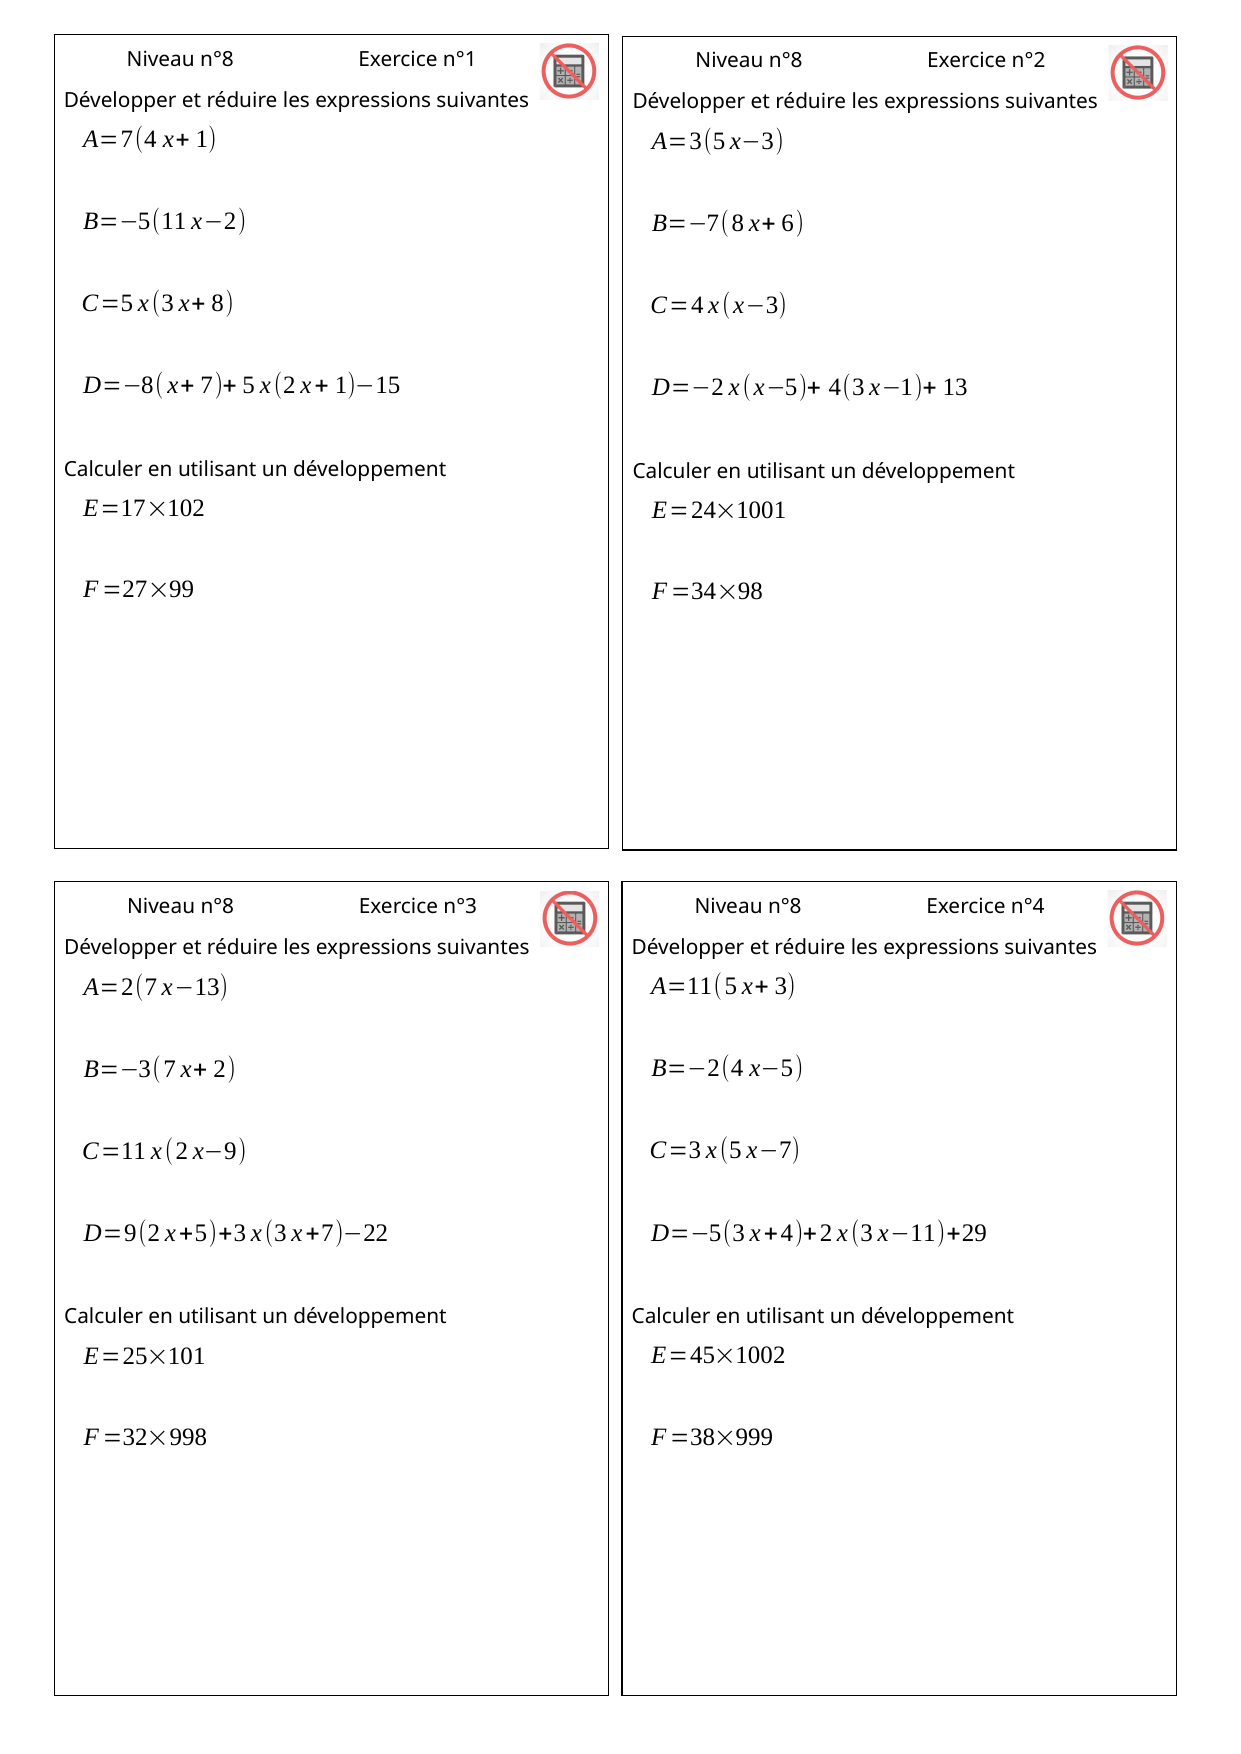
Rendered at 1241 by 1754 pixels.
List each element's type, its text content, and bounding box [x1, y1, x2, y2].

text Développer et réduire les expressions suivantes [623, 882, 1176, 1695]
picture [1108, 45, 1168, 101]
text Développer et réduire les expressions suivantes [63, 85, 599, 113]
text Niveau n°8 Exercice n°3 [64, 891, 540, 919]
text Calculer en utilisant un développement [631, 1301, 1167, 1329]
text Calculer en utilisant un développement [64, 1301, 599, 1330]
text Niveau n°8 Exercice n°1 [63, 44, 539, 72]
picture [539, 43, 599, 100]
text Niveau n°8 Exercice n°4 [631, 891, 1107, 919]
text Développer et réduire les expressions suivantes [64, 932, 599, 960]
picture [1107, 890, 1167, 947]
text Niveau n°8 Exercice n°2 [632, 46, 1108, 74]
picture [540, 891, 600, 947]
text Développer et réduire les expressions suivantes [631, 932, 1167, 960]
text Calculer en utilisant un développement [632, 456, 1167, 484]
text Développer et réduire les expressions suivantes [55, 882, 608, 1695]
text Calculer en utilisant un développement [63, 454, 599, 482]
text Développer et réduire les expressions suivantes [632, 86, 1167, 115]
